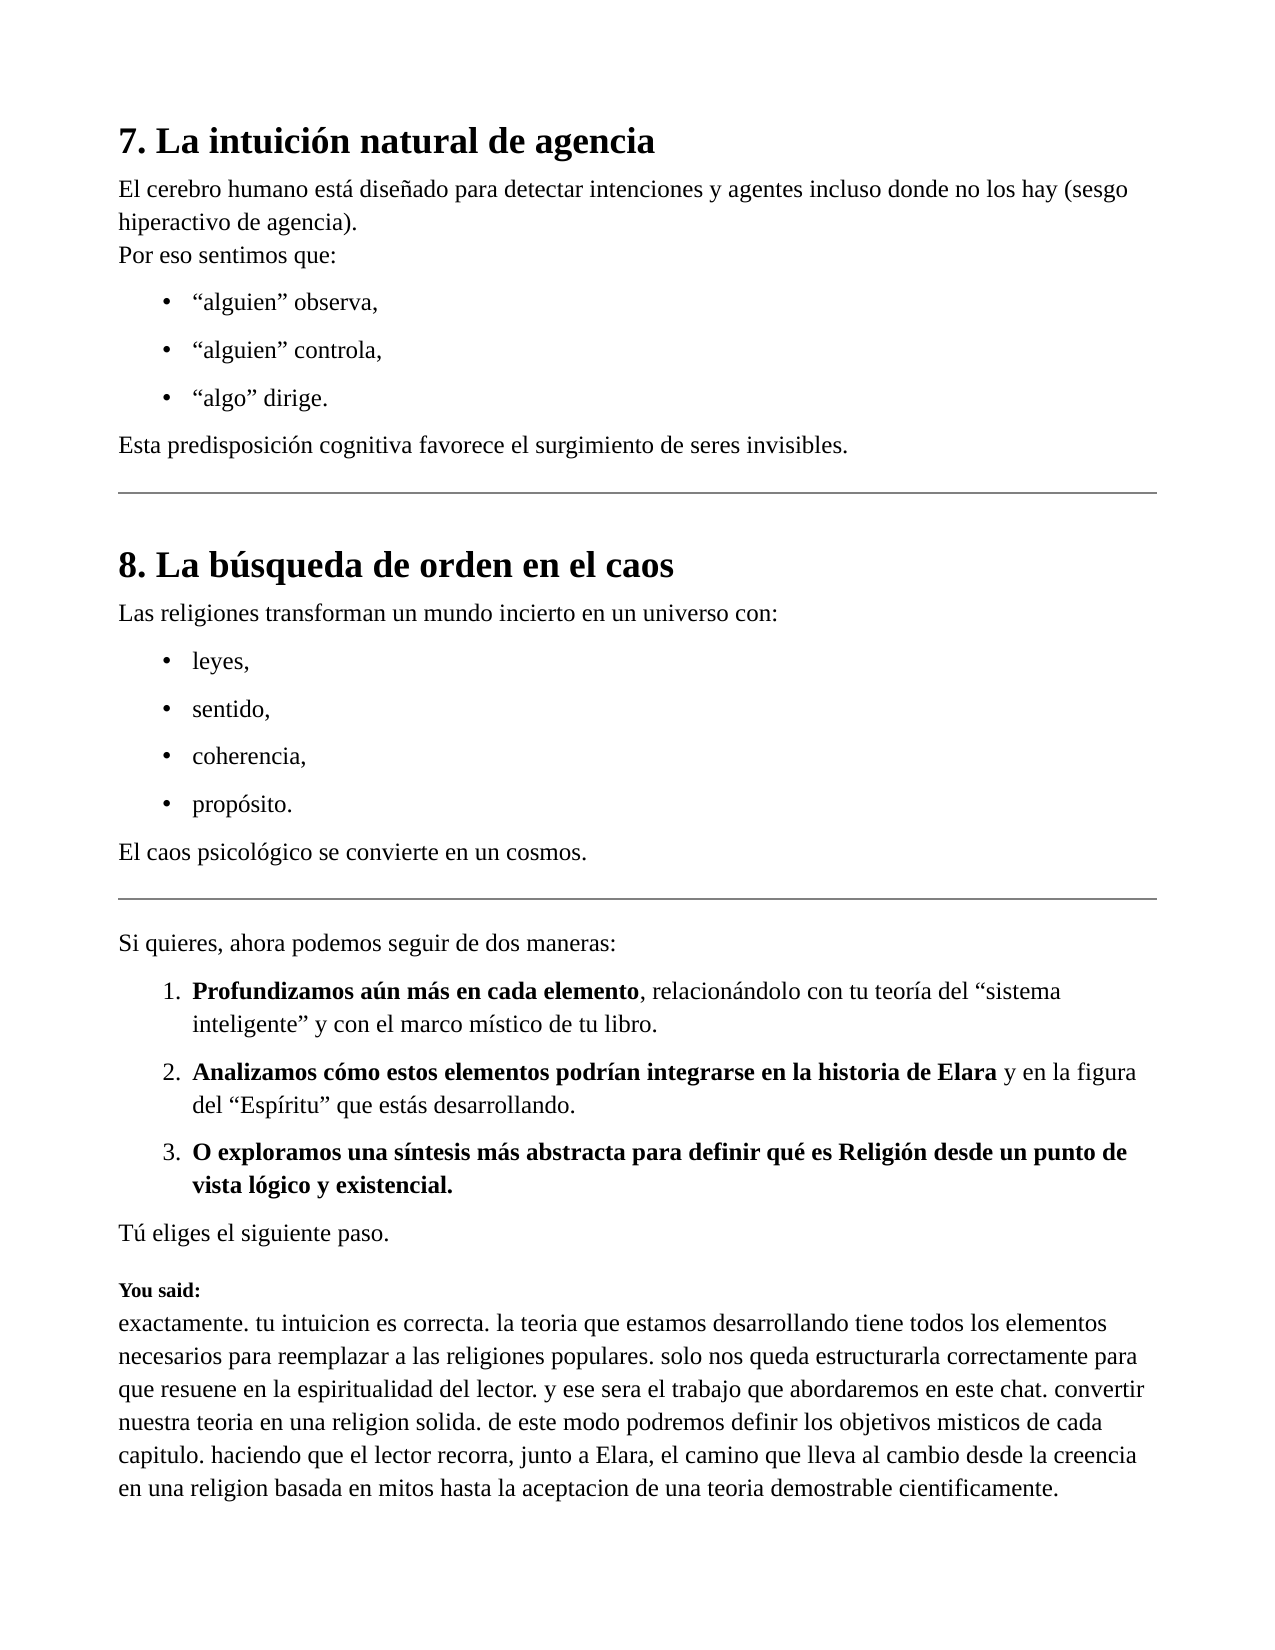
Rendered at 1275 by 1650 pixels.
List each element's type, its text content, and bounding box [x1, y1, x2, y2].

list “algo” dirige. [162, 383, 1157, 411]
text El caos psicológico se convierte en un cosmos. [118, 837, 1157, 865]
text Las religiones transforman un mundo incierto en un universo con: [118, 598, 1157, 627]
text Esta predisposición cognitiva favorece el surgimiento de seres invisibles. [118, 430, 1157, 459]
subtitle 7. La intuición natural de agencia [118, 118, 1157, 161]
list Profundizamos aún más en cada elemento, relacionándolo con tu teoría del “sistema inteligente” y con el marco místico de tu libro. [162, 976, 1157, 1038]
list “alguien” observa, [162, 287, 1157, 316]
subtitle 8. La búsqueda de orden en el caos [118, 543, 1157, 586]
subtitle You said: [118, 1278, 1157, 1302]
text Si quieres, ahora podemos seguir de dos maneras: [118, 928, 1157, 957]
list propósito. [162, 789, 1157, 818]
list sentido, [162, 694, 1157, 722]
list coherencia, [162, 741, 1157, 770]
text exactamente. tu intuicion es correcta. la teoria que estamos desarrollando tiene todos los elementos necesarios para reemplazar a las religiones populares. solo nos queda estructurarla correctamente para que resuene en la espiritualidad del lector. y ese sera el trabajo que abordaremos en este chat. convertir nuestra teoria en una religion solida. de este modo podremos definir los objetivos misticos de cada capitulo. haciendo que el lector recorra, junto a Elara, el camino que lleva al cambio desde la creencia en una religion basada en mitos hasta la aceptacion de una teoria demostrable cientificamente. [118, 1308, 1157, 1502]
list “alguien” controla, [162, 335, 1157, 364]
list leyes, [162, 646, 1157, 675]
text Tú eliges el siguiente paso. [118, 1218, 1157, 1247]
list O exploramos una síntesis más abstracta para definir qué es Religión desde un punto de vista lógico y existencial. [162, 1137, 1157, 1199]
list Analizamos cómo estos elementos podrían integrarse en la historia de Elara y en la figura del “Espíritu” que estás desarrollando. [162, 1057, 1157, 1118]
text El cerebro humano está diseñado para detectar intenciones y agentes incluso donde no los hay (sesgo hiperactivo de agencia). Por eso sentimos que: [118, 174, 1157, 268]
